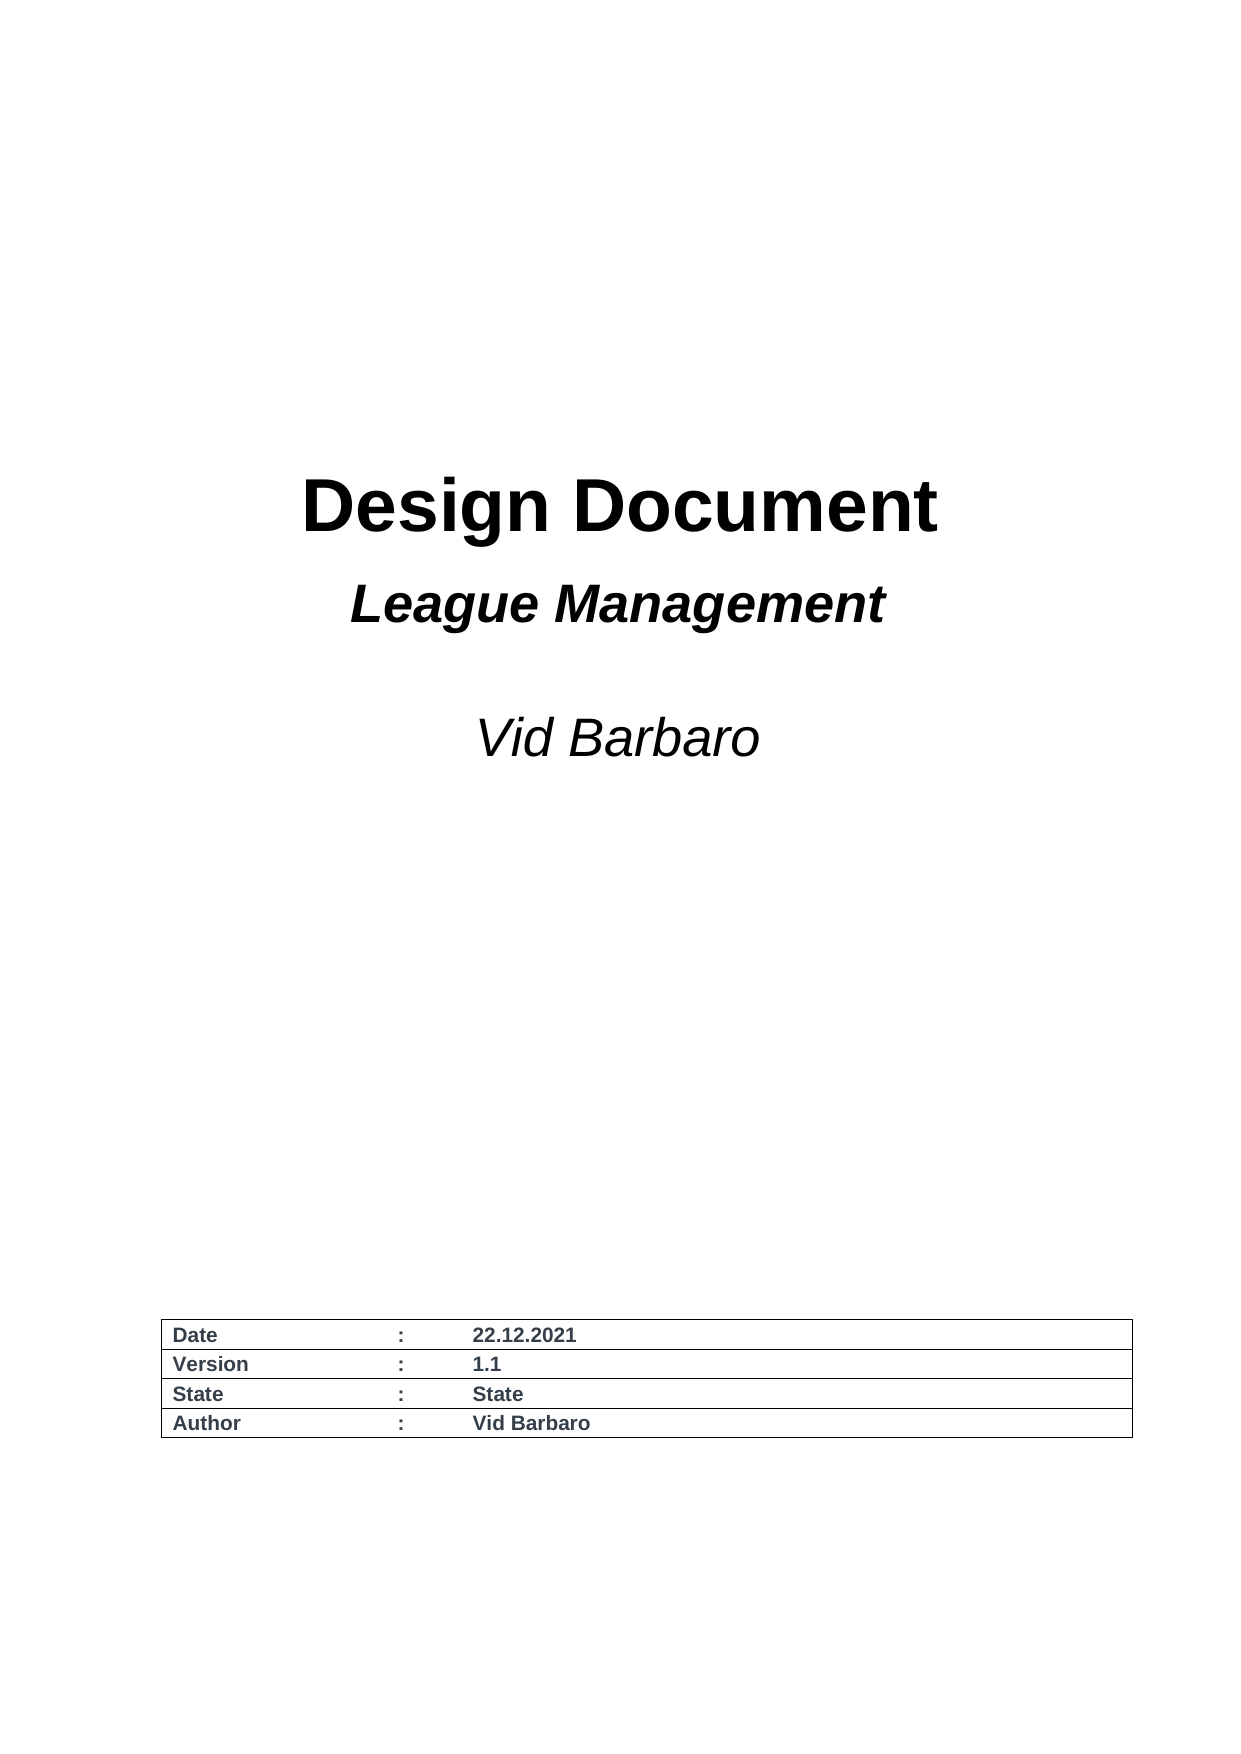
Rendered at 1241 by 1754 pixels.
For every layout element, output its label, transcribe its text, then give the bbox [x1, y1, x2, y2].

table_header Date : 22.12.2021 [162, 1320, 1132, 1349]
table_cell Author : Vid Barbaro [162, 1409, 1132, 1437]
text Design Document [150, 461, 1090, 548]
table_cell State : State [162, 1379, 1132, 1408]
text League Management [150, 572, 1090, 634]
table_cell Version : 1.1 [162, 1350, 1132, 1378]
text Vid Barbaro [150, 706, 1090, 768]
